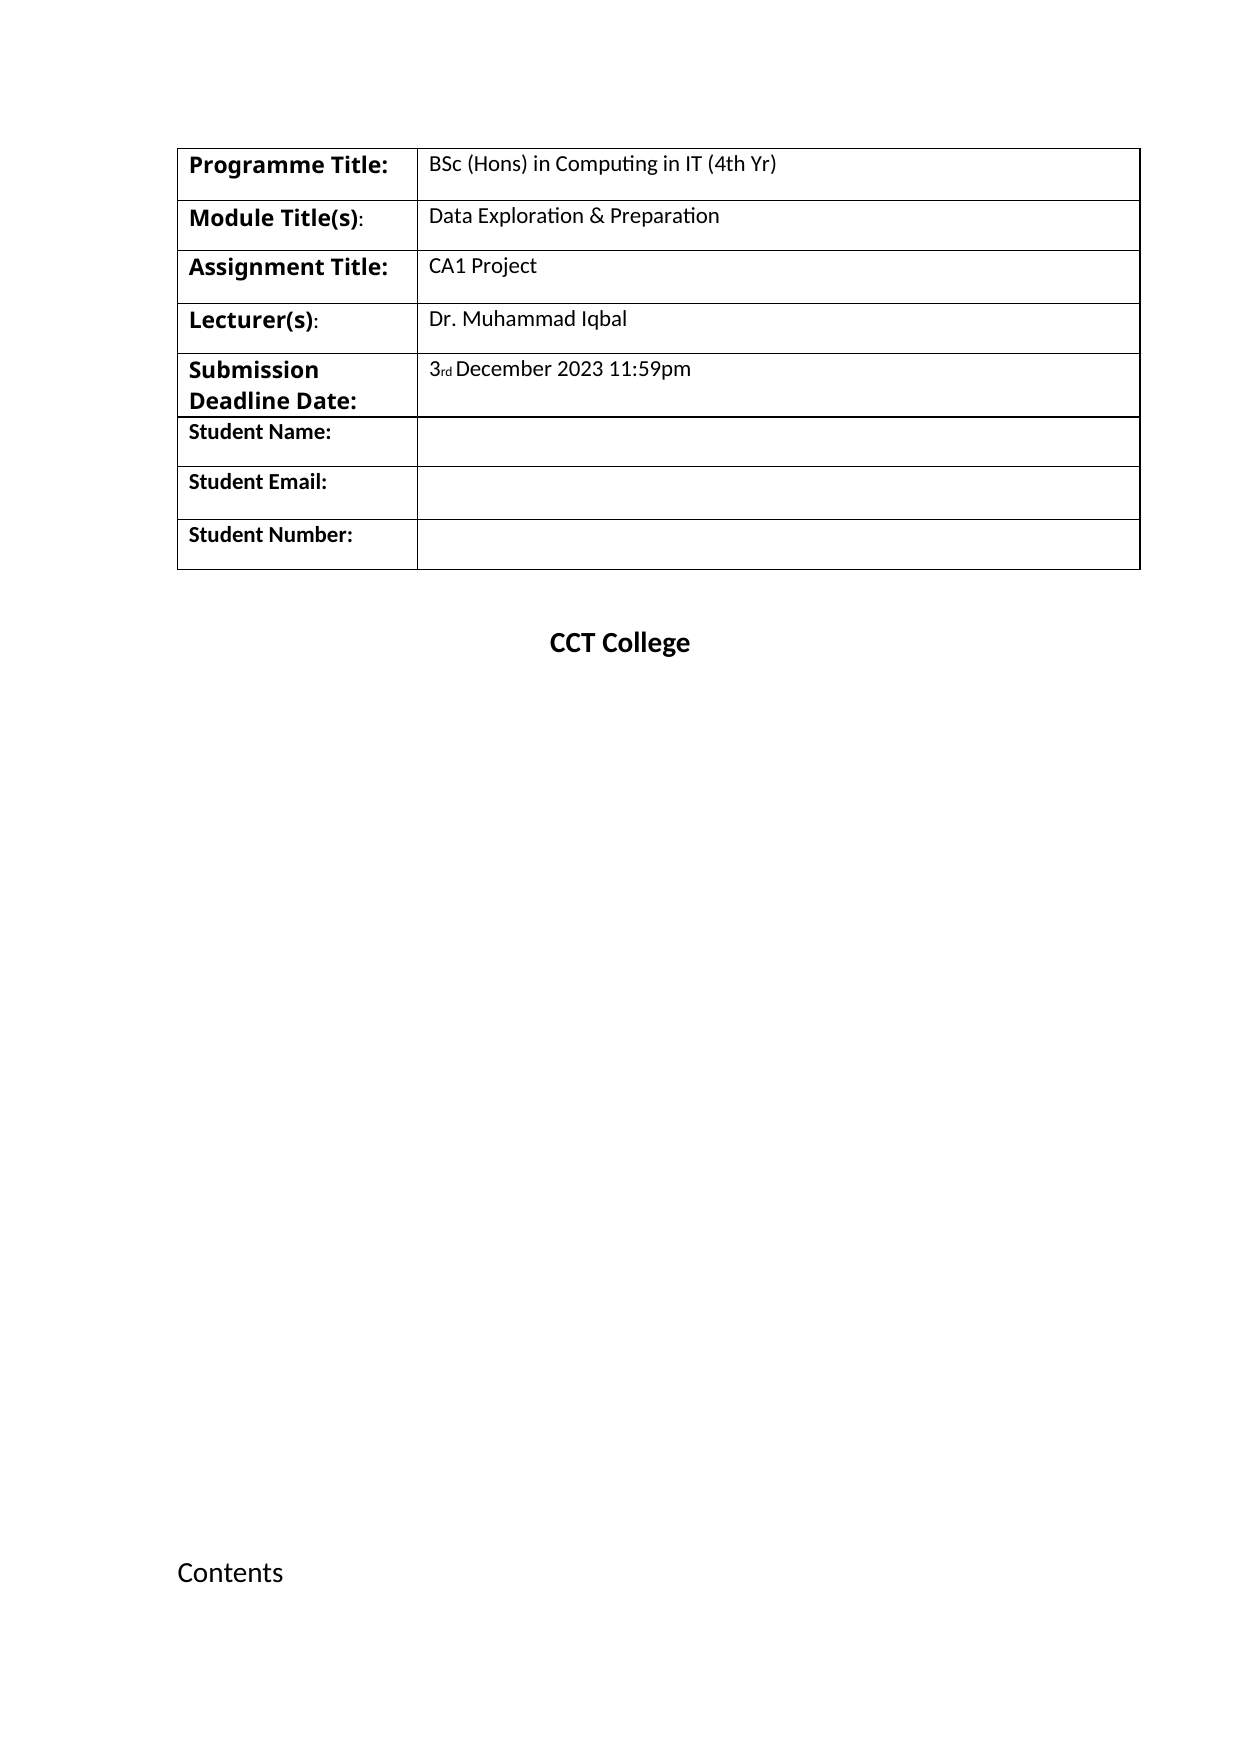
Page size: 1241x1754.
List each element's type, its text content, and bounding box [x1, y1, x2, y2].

table_cell Student Email: [178, 467, 417, 519]
table_cell Student Name: [178, 418, 417, 466]
table_cell CA1 Project [418, 251, 1139, 303]
text CCT College [177, 624, 1063, 660]
table_cell Submission Deadline Date: [178, 354, 417, 416]
table_cell Lecturer(s): [178, 304, 417, 353]
table_cell Dr. Muhammad Iqbal [418, 304, 1139, 353]
table_cell [418, 520, 1139, 569]
table_cell 3rd December 2023 11:59pm [418, 354, 1139, 416]
table_cell [418, 418, 1139, 466]
table_cell Module Title(s): [178, 201, 417, 250]
table_header BSc (Hons) in Computing in IT (4th Yr) [418, 149, 1139, 200]
table_header Programme Title: [178, 149, 417, 200]
table_cell Student Number: [178, 520, 417, 569]
text Contents [177, 1554, 1063, 1590]
table_cell Data Exploration & Preparation [418, 201, 1139, 250]
table_cell Assignment Title: [178, 251, 417, 303]
table_cell [418, 467, 1139, 519]
